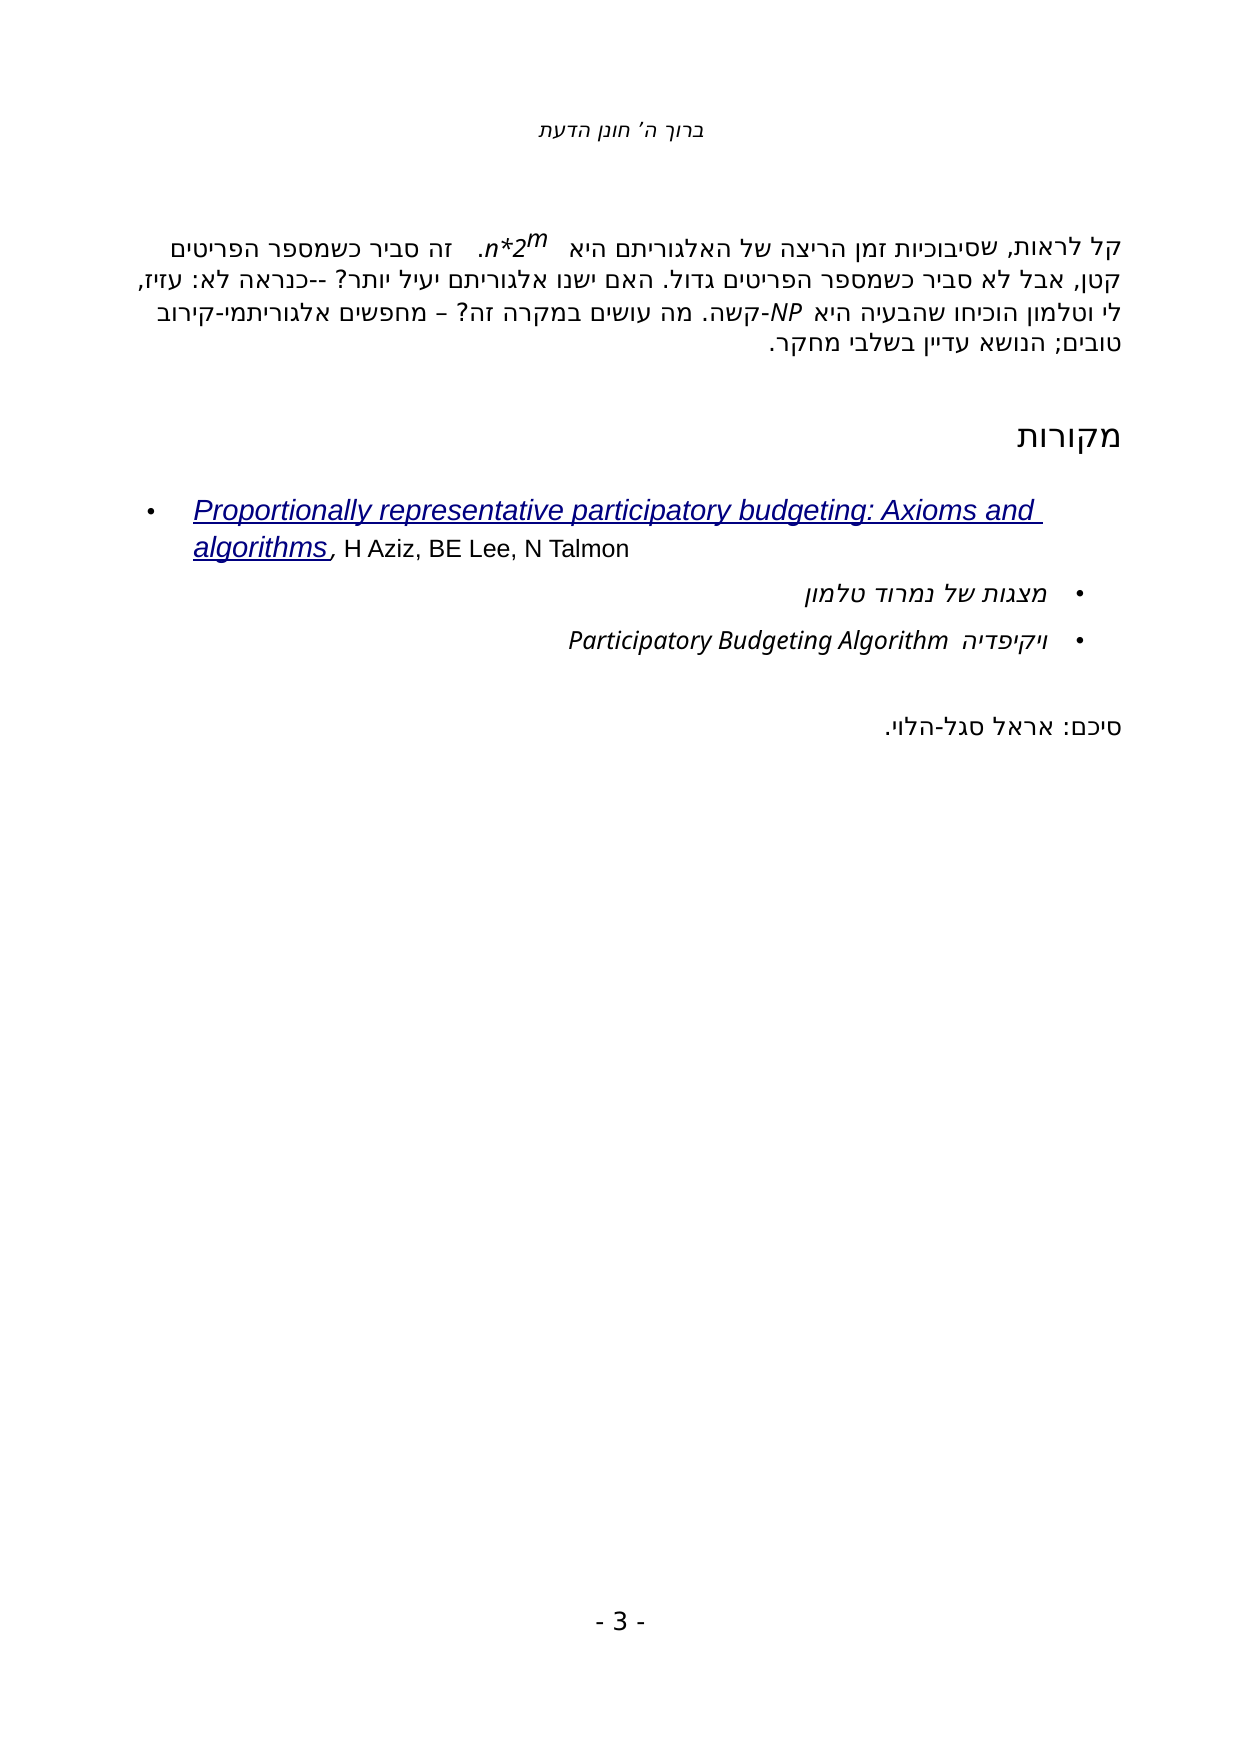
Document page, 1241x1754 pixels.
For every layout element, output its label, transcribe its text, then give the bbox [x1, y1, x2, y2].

list מצגות של נמרוד טלמון [118, 579, 1084, 608]
subtitle מקורות [118, 417, 1122, 456]
list ויקיפדיה Participatory Budgeting Algorithm [118, 622, 1084, 657]
text קל לראות, שסיבוכיות זמן הריצה של האלגוריתם היא n*2m. זה סביר כשמספר הפריטים קטן, אבל לא סביר כשמספר הפריטים גדול. האם ישנו אלגוריתם יעיל יותר? --כנראה לא: עזיז, לי וטלמון הוכיחו שהבעיה היא NP-קשה. מה עושים במקרה זה? – מחפשים אלגוריתמי-קירוב טובים; הנושא עדיין בשלבי מחקר. [118, 221, 1122, 358]
text סיכם: אראל סגל-הלוי. [118, 712, 1122, 741]
subtitle Proportionally representative participatory budgeting: Axioms and algorithms‏, H Aziz, BE Lee, N Talmon [156, 493, 1122, 566]
